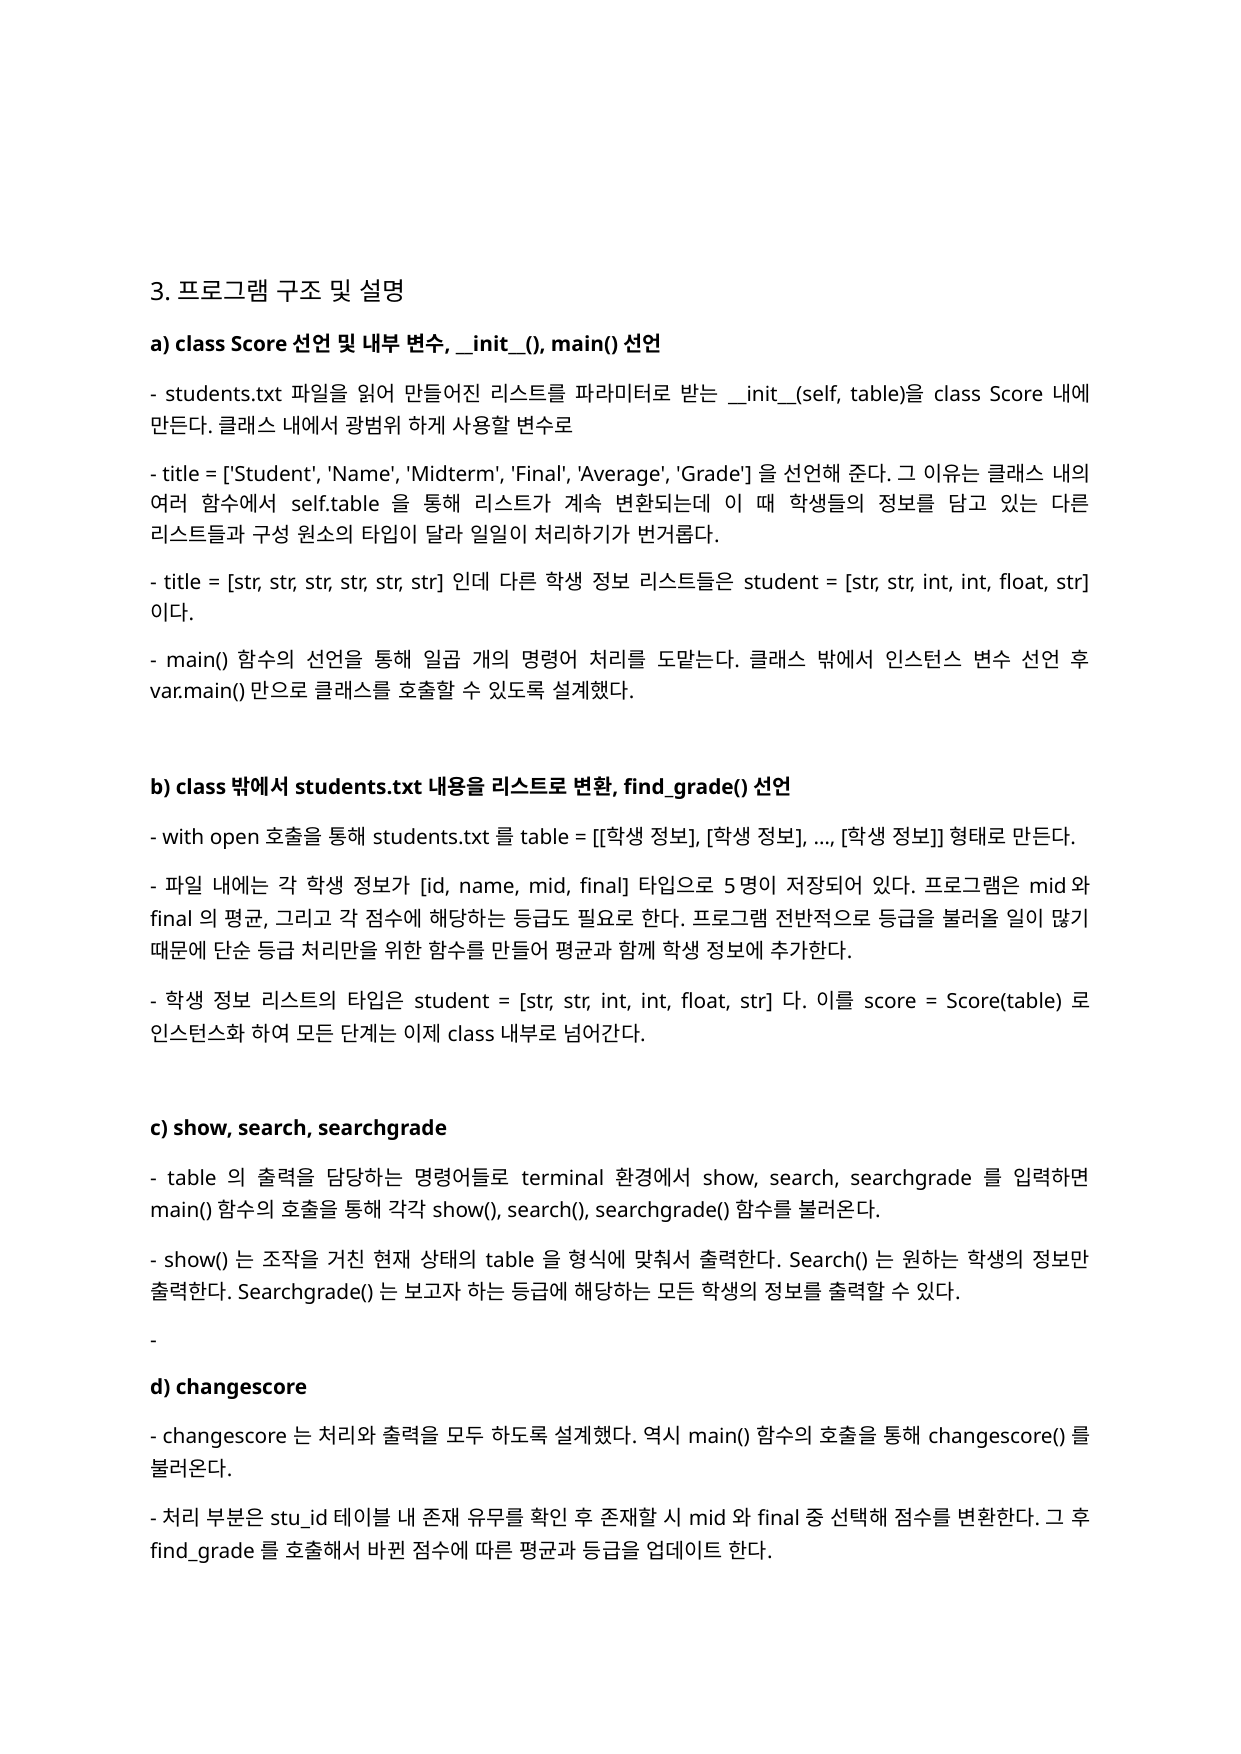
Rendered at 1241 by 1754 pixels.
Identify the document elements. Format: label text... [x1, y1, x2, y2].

list - 처리 부분은 stu_id 테이블 내 존재 유무를 확인 후 존재할 시 mid 와 final 중 선택해 점수를 변환한다. 그 후 find_grade 를 호출해서 바뀐 점수에 따른 평균과 등급을 업데이트 한다. [150, 1502, 1090, 1565]
text 3. 프로그램 구조 및 설명 [150, 272, 1090, 308]
list - students.txt 파일을 읽어 만들어진 리스트를 파라미터로 받는 __init__(self, table)을 class Score 내에 만든다. 클래스 내에서 광범위 하게 사용할 변수로 [150, 377, 1090, 440]
text - 학생 정보 리스트의 타입은 student = [str, str, int, int, float, str] 다. 이를 score = Score(table) 로 인스턴스화 하여 모든 단계는 이제 class 내부로 넘어간다. [150, 984, 1090, 1047]
text - with open 호출을 통해 students.txt 를 table = [[학생 정보], [학생 정보], …, [학생 정보]] 형태로 만든다. [150, 820, 1090, 850]
list - title = ['Student', 'Name', 'Midterm', 'Final', 'Average', 'Grade'] 을 선언해 준다. 그 이유는 클래스 내의 여러 함수에서 self.table 을 통해 리스트가 계속 변환되는데 이 때 학생들의 정보를 담고 있는 다른 리스트들과 구성 원소의 타입이 달라 일일이 처리하기가 번거롭다. [150, 459, 1090, 549]
list - table 의 출력을 담당하는 명령어들로 terminal 환경에서 show, search, searchgrade 를 입력하면 main() 함수의 호출을 통해 각각 show(), search(), searchgrade() 함수를 불러온다. [150, 1161, 1090, 1224]
list - main() 함수의 선언을 통해 일곱 개의 명령어 처리를 도맡는다. 클래스 밖에서 인스턴스 변수 선언 후 var.main() 만으로 클래스를 호출할 수 있도록 설계했다. [150, 645, 1090, 704]
text a) class Score 선언 및 내부 변수, __init__(), main() 선언 [150, 327, 1090, 358]
list d) changescore [150, 1372, 1090, 1401]
list - changescore 는 처리와 출력을 모두 하도록 설계했다. 역시 main() 함수의 호출을 통해 changescore() 를 불러온다. [150, 1419, 1090, 1483]
list - title = [str, str, str, str, str, str] 인데 다른 학생 정보 리스트들은 student = [str, str, int, int, float, str] 이다. [150, 567, 1090, 627]
list - show() 는 조작을 거친 현재 상태의 table 을 형식에 맞춰서 출력한다. Search() 는 원하는 학생의 정보만 출력한다. Searchgrade() 는 보고자 하는 등급에 해당하는 모든 학생의 정보를 출력할 수 있다. [150, 1243, 1090, 1306]
text c) show, search, searchgrade [150, 1113, 1090, 1142]
text - 파일 내에는 각 학생 정보가 [id, name, mid, final] 타입으로 5명이 저장되어 있다. 프로그램은 mid와 final 의 평균, 그리고 각 점수에 해당하는 등급도 필요로 한다. 프로그램 전반적으로 등급을 불러올 일이 많기 때문에 단순 등급 처리만을 위한 함수를 만들어 평균과 함께 학생 정보에 추가한다. [150, 869, 1090, 965]
text b) class 밖에서 students.txt 내용을 리스트로 변환, find_grade() 선언 [150, 771, 1090, 801]
